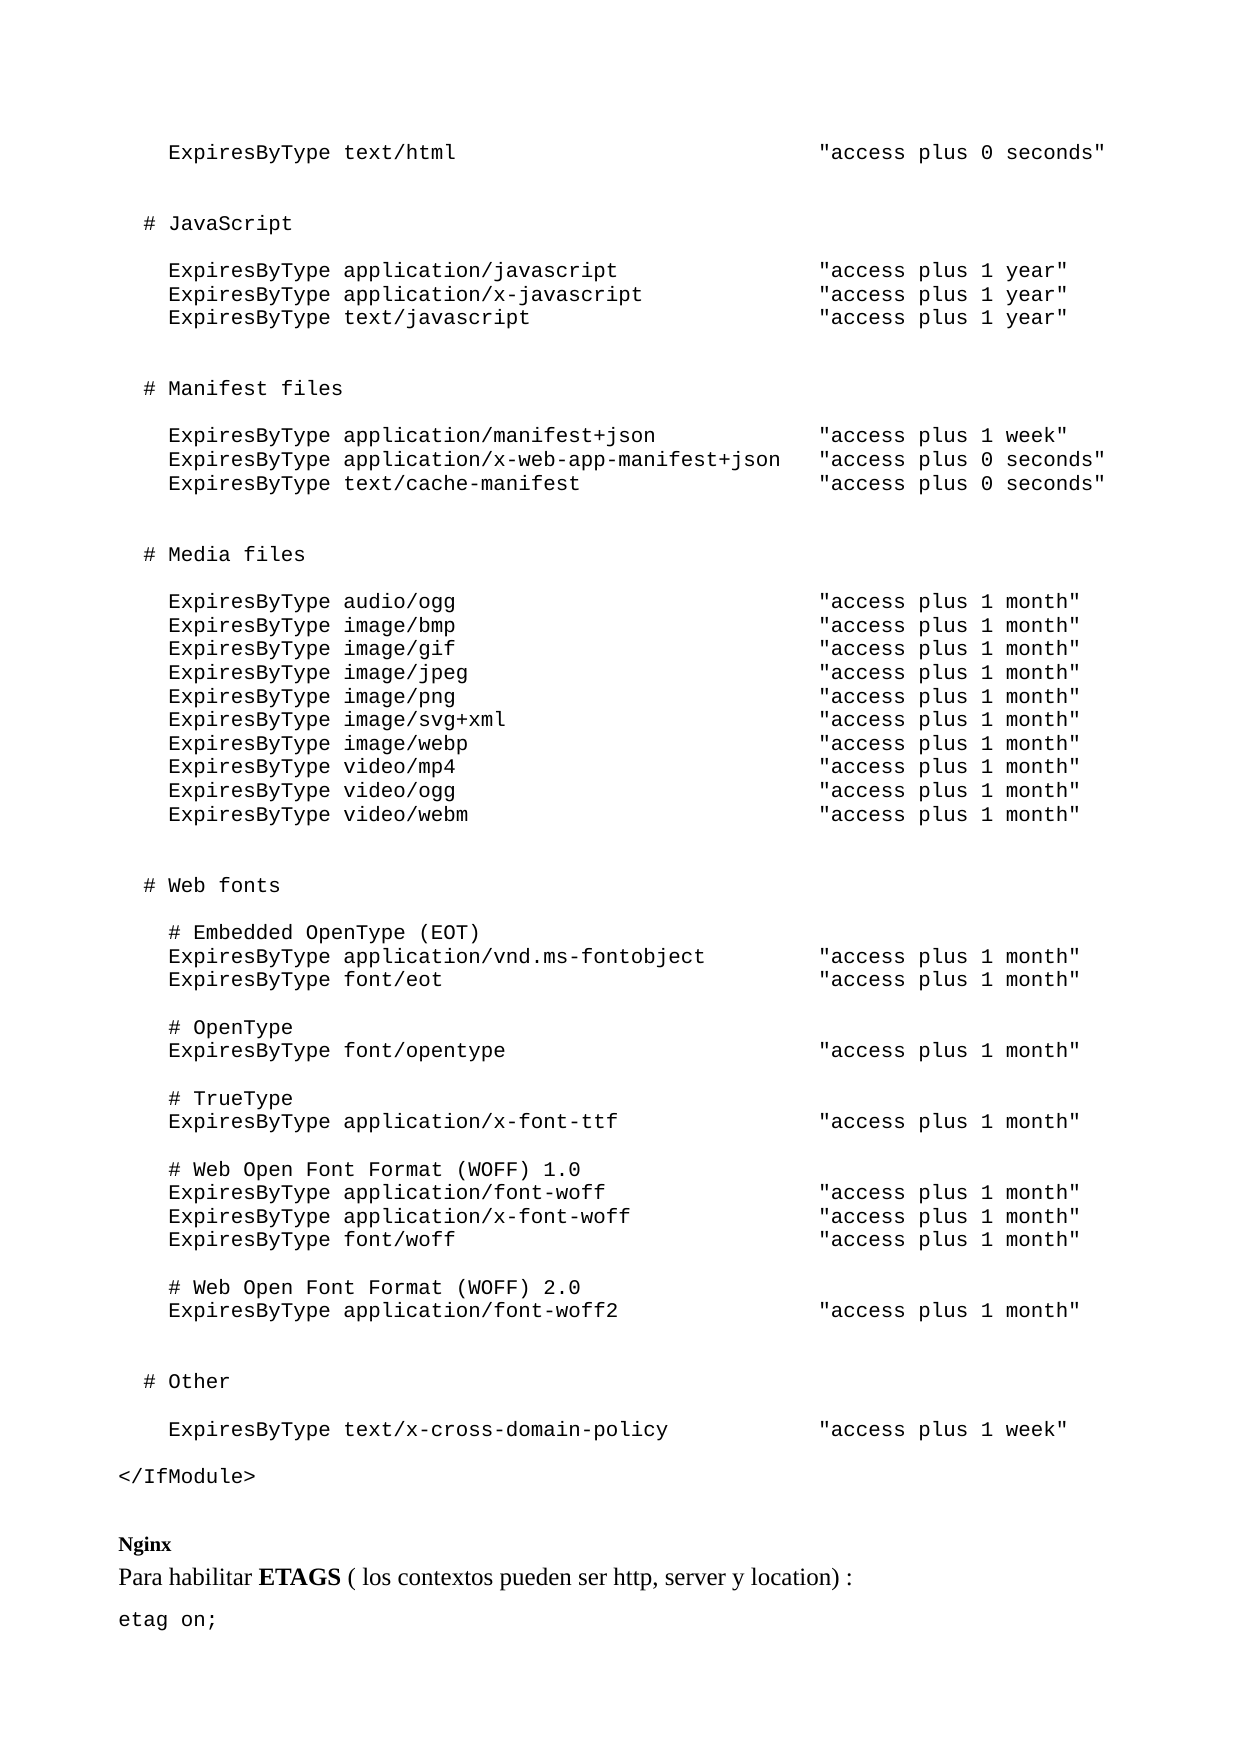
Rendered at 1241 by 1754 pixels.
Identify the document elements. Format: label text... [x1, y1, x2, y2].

text ExpiresByType application/x-font-ttf "access plus 1 month" [118, 1111, 1122, 1135]
text ExpiresByType text/cache-manifest "access plus 0 seconds" [118, 473, 1122, 496]
text ExpiresByType video/webm "access plus 1 month" [118, 804, 1122, 827]
text ExpiresByType font/opentype "access plus 1 month" [118, 1040, 1122, 1064]
text # Web Open Font Format (WOFF) 2.0 [118, 1277, 1122, 1300]
text </IfModule> [118, 1466, 1122, 1489]
text ExpiresByType image/svg+xml "access plus 1 month" [118, 709, 1122, 733]
text ExpiresByType application/x-web-app-manifest+json "access plus 0 seconds" [118, 449, 1122, 473]
text ExpiresByType application/x-font-woff "access plus 1 month" [118, 1206, 1122, 1229]
text # JavaScript [118, 213, 1122, 236]
text ExpiresByType text/html "access plus 0 seconds" [118, 142, 1122, 165]
text ExpiresByType text/x-cross-domain-policy "access plus 1 week" [118, 1419, 1122, 1442]
text ExpiresByType image/gif "access plus 1 month" [118, 638, 1122, 662]
text ExpiresByType audio/ogg "access plus 1 month" [118, 591, 1122, 615]
text ExpiresByType application/font-woff "access plus 1 month" [118, 1182, 1122, 1206]
text ExpiresByType font/woff "access plus 1 month" [118, 1229, 1122, 1253]
text ExpiresByType text/javascript "access plus 1 year" [118, 307, 1122, 331]
text ExpiresByType application/manifest+json "access plus 1 week" [118, 426, 1122, 449]
text ExpiresByType application/vnd.ms-fontobject "access plus 1 month" [118, 946, 1122, 969]
text # TrueType [118, 1088, 1122, 1111]
text ExpiresByType application/x-javascript "access plus 1 year" [118, 284, 1122, 307]
text # Web Open Font Format (WOFF) 1.0 [118, 1158, 1122, 1182]
text # Manifest files [118, 378, 1122, 402]
text # OpenType [118, 1017, 1122, 1040]
text ExpiresByType video/ogg "access plus 1 month" [118, 780, 1122, 804]
text ExpiresByType video/mp4 "access plus 1 month" [118, 757, 1122, 780]
text # Embedded OpenType (EOT) [118, 922, 1122, 946]
text ExpiresByType image/webp "access plus 1 month" [118, 733, 1122, 757]
text ExpiresByType application/font-woff2 "access plus 1 month" [118, 1300, 1122, 1324]
text ExpiresByType font/eot "access plus 1 month" [118, 969, 1122, 993]
text # Web fonts [118, 875, 1122, 898]
text # Other [118, 1371, 1122, 1395]
text etag on; [118, 1609, 1122, 1633]
text ExpiresByType image/png "access plus 1 month" [118, 686, 1122, 709]
text Para habilitar ETAGS ( los contextos pueden ser http, server y location) : [118, 1562, 1122, 1591]
text ExpiresByType image/bmp "access plus 1 month" [118, 615, 1122, 638]
text ExpiresByType image/jpeg "access plus 1 month" [118, 662, 1122, 686]
subtitle Nginx [118, 1532, 1122, 1556]
text ExpiresByType application/javascript "access plus 1 year" [118, 260, 1122, 284]
text # Media files [118, 544, 1122, 567]
